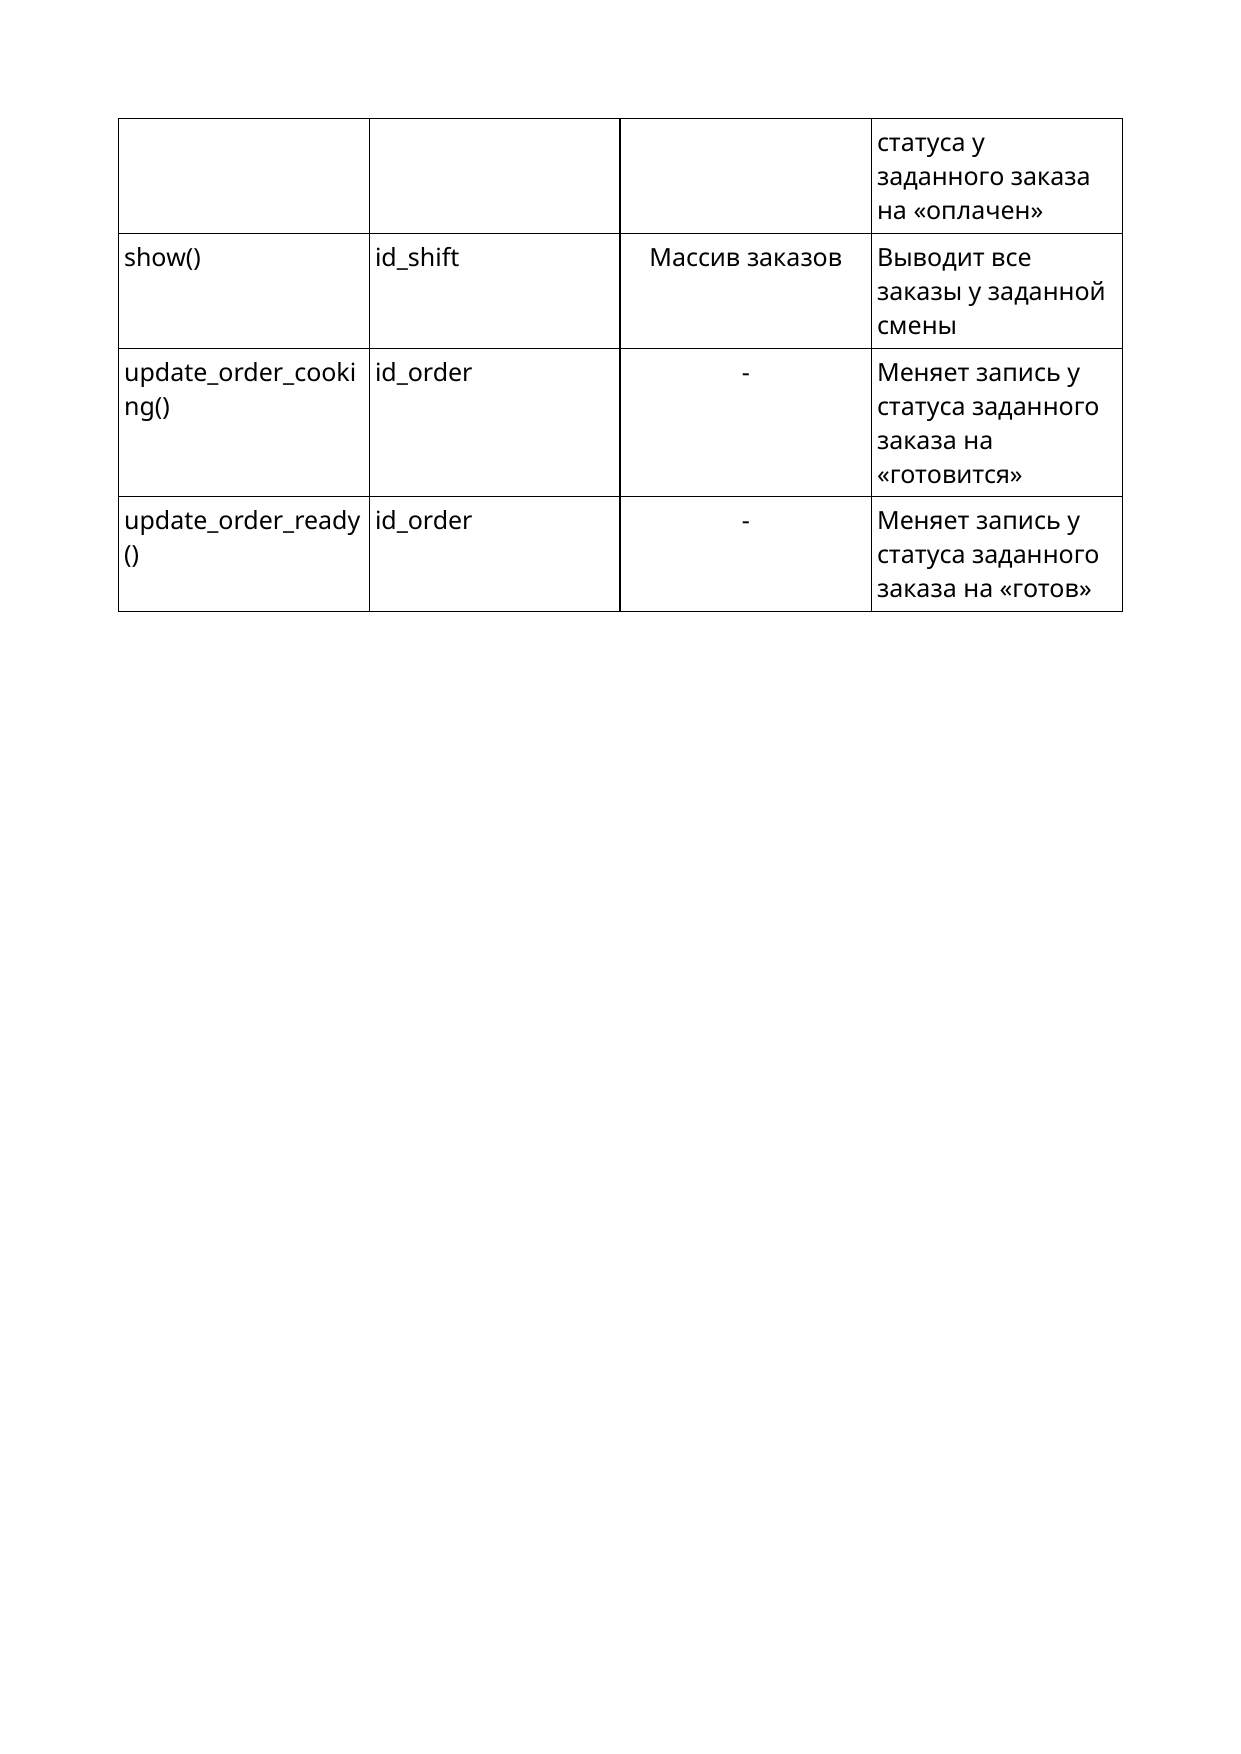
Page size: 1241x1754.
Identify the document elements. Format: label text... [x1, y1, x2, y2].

table_cell Меняет запись у статуса заданного заказа на «готов» [872, 497, 1122, 611]
table_cell - [621, 349, 871, 496]
table_cell Выводит все заказы у заданной смены [872, 234, 1122, 347]
table_cell id_order [370, 497, 619, 611]
table_cell update_order_ready() [119, 497, 369, 611]
table_cell id_order [370, 349, 619, 496]
table_cell show() [119, 234, 369, 347]
table_cell - [621, 497, 871, 611]
table_cell [119, 119, 369, 233]
table_cell статуса у заданного заказа на «оплачен» [872, 119, 1122, 233]
table_cell - [621, 119, 871, 233]
table_cell update_order_cooking() [119, 349, 369, 496]
table_cell Массив заказов [621, 234, 871, 347]
table_cell Меняет запись у статуса заданного заказа на «готовится» [872, 349, 1122, 496]
table_cell [370, 119, 619, 233]
table_cell id_shift [370, 234, 619, 347]
